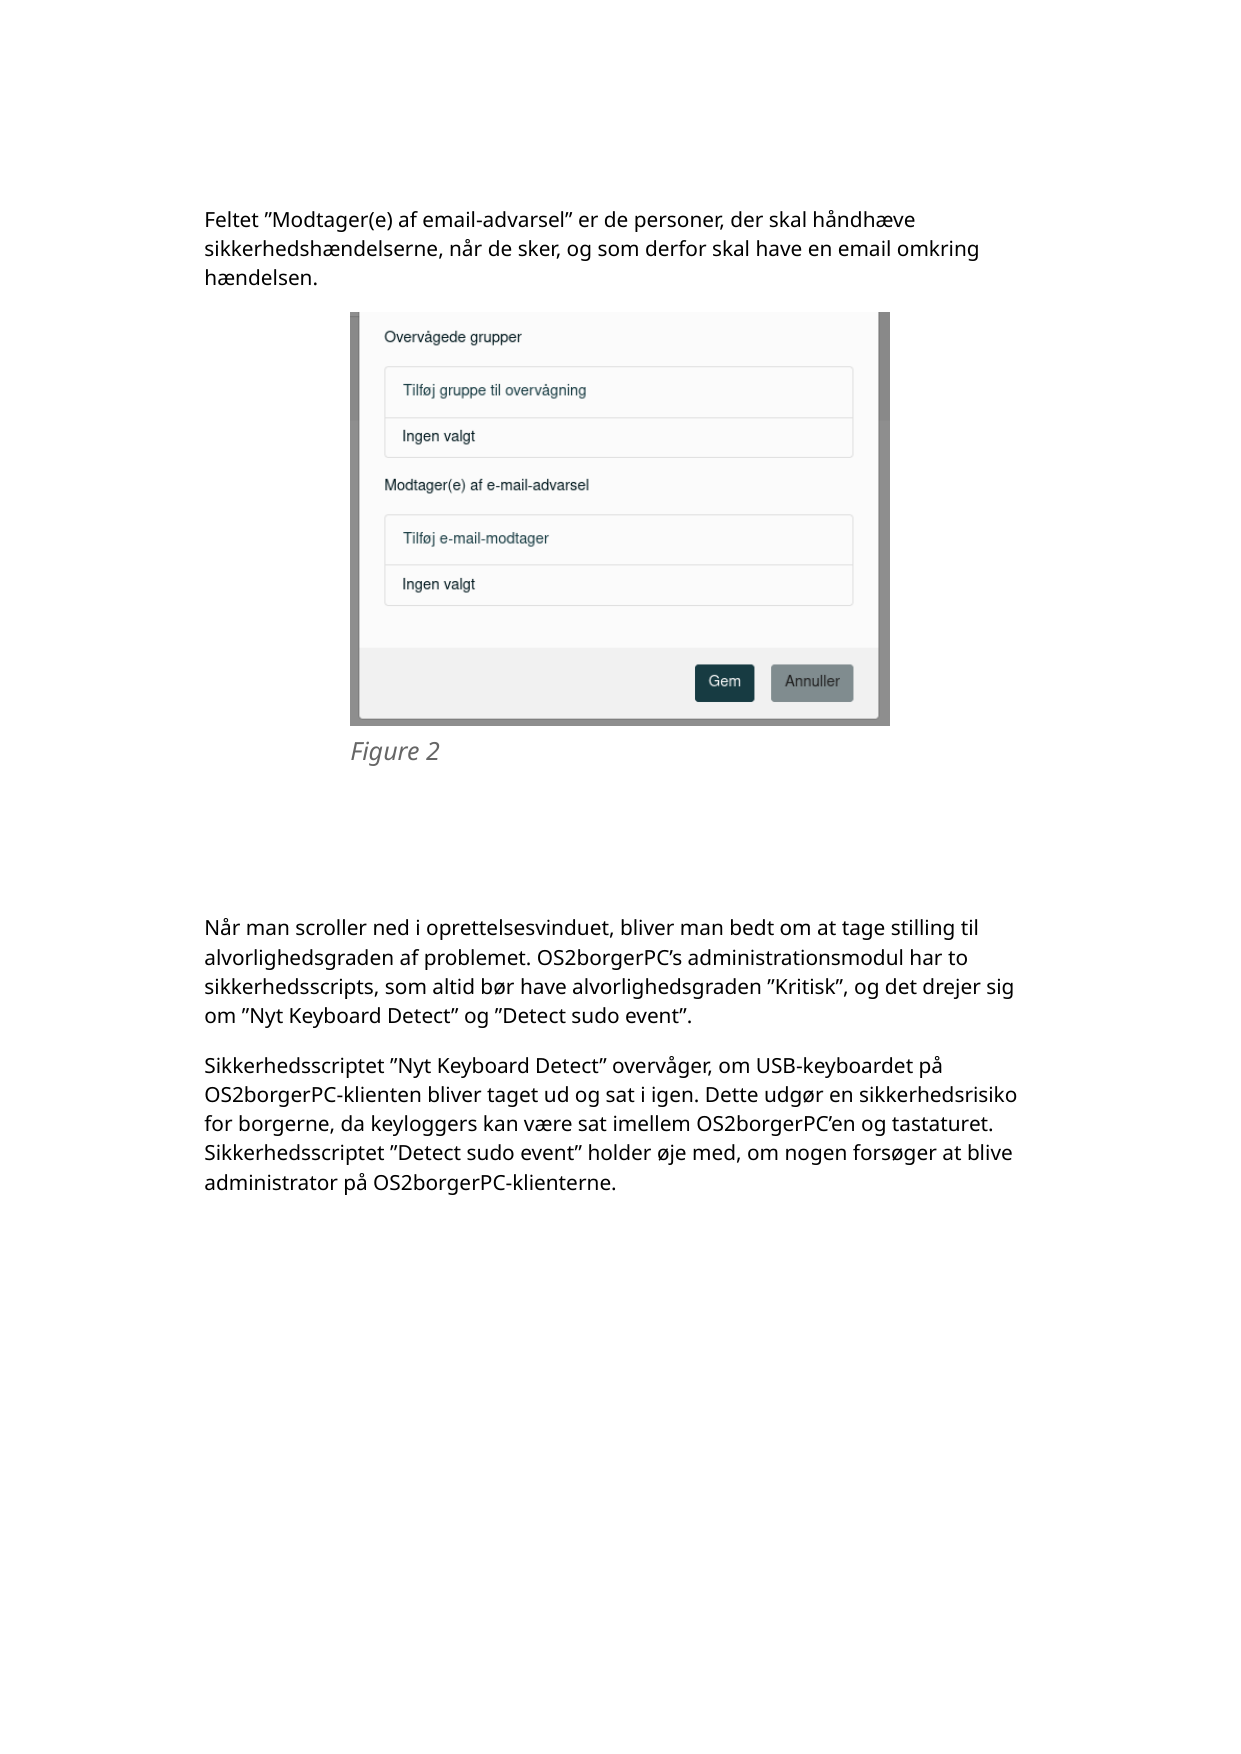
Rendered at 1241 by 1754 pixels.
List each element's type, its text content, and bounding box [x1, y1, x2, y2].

text Når man scroller ned i oprettelsesvinduet, bliver man bedt om at tage stilling til alvorlighedsgraden af problemet. OS2borgerPC’s administrationsmodul har to sikkerhedsscripts, som altid bør have alvorlighedsgraden ”Kritisk”, og det drejer sig om ”Nyt Keyboard Detect” og ”Detect sudo event”. [204, 912, 1036, 1029]
text Feltet ”Modtager(e) af email-advarsel” er de personer, der skal håndhæve sikkerhedshændelserne, når de sker, og som derfor skal have en email omkring hændelsen. [204, 204, 1036, 292]
picture [350, 312, 890, 726]
text Sikkerhedsscriptet ”Nyt Keyboard Detect” overvåger, om USB-keyboardet på OS2borgerPC-klienten bliver taget ud og sat i igen. Dette udgør en sikkerhedsrisiko for borgerne, da keyloggers kan være sat imellem OS2borgerPC’en og tastaturet. Sikkerhedsscriptet ”Detect sudo event” holder øje med, om nogen forsøger at blive administrator på OS2borgerPC-klienterne. [204, 1050, 1036, 1196]
text Figure 2 [350, 726, 890, 766]
